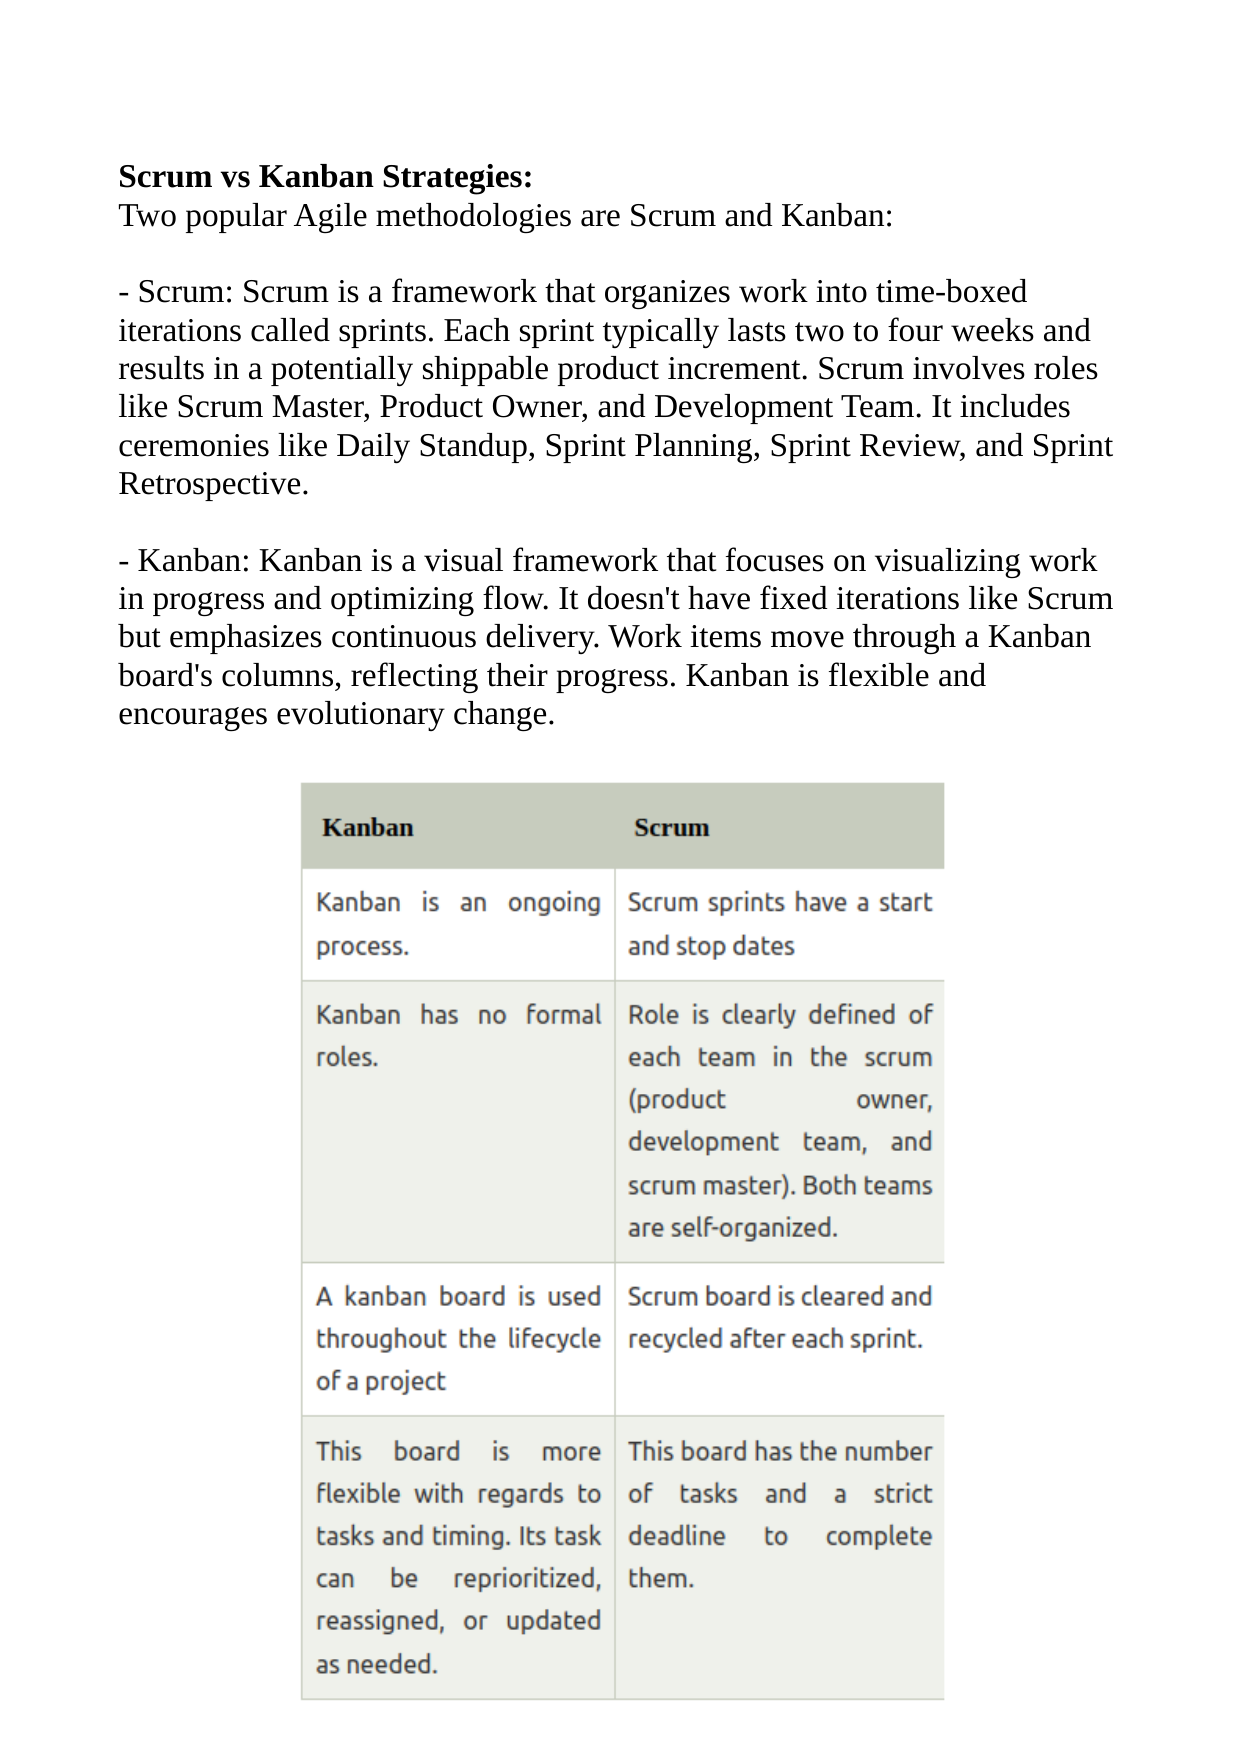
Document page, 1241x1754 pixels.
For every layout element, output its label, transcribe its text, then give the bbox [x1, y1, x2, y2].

text - Scrum: Scrum is a framework that organizes work into time-boxed iterations called sprints. Each sprint typically lasts two to four weeks and results in a potentially shippable product increment. Scrum involves roles like Scrum Master, Product Owner, and Development Team. It includes ceremonies like Daily Standup, Sprint Planning, Sprint Review, and Sprint Retrospective. [118, 271, 1122, 501]
text Scrum vs Kanban Strategies: [118, 156, 1122, 195]
text Two popular Agile methodologies are Scrum and Kanban: [118, 195, 1122, 233]
text - Kanban: Kanban is a visual framework that focuses on visualizing work in progress and optimizing flow. It doesn't have fixed iterations like Scrum but emphasizes continuous delivery. Work items move through a Kanban board's columns, reflecting their progress. Kanban is flexible and encourages evolutionary change. [118, 540, 1122, 731]
picture [296, 769, 945, 1705]
